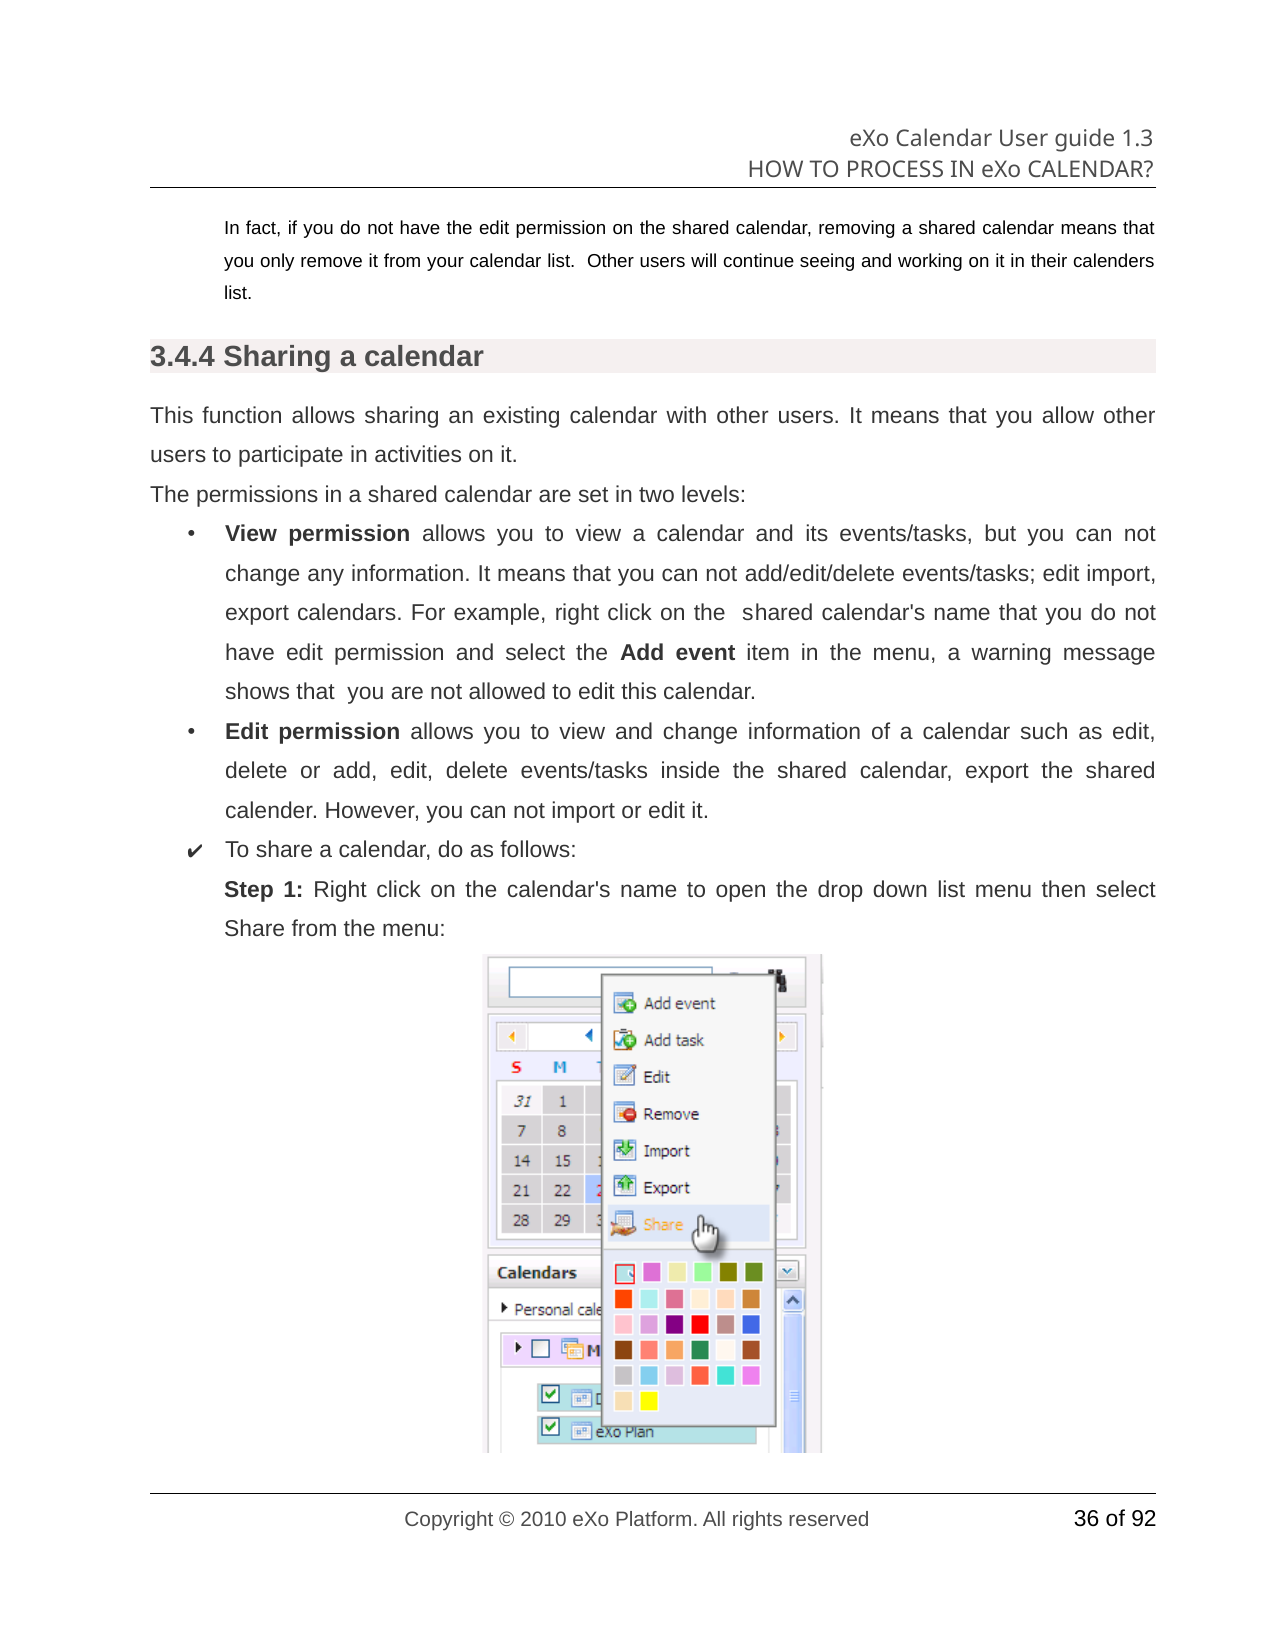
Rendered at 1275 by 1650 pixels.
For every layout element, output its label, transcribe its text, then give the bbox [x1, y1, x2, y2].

picture [482, 954, 825, 1453]
text Step 1: Right click on the calendar's name to open the drop down list menu then select Share from the menu: [224, 876, 1156, 941]
text In fact, if you do not have the edit permission on the shared calendar, removing a shared calendar means that you only remove it from your calendar list. Other users will continue seeing and working on it in their calenders list. [224, 217, 1156, 303]
list Edit permission allows you to view and change information of a calendar such as edit, delete or add, edit, delete events/tasks inside the shared calendar, export the shared calender. However, you can not import or edit it. [187, 718, 1156, 823]
subtitle Sharing a calendar [150, 339, 1156, 373]
list View permission allows you to view a calendar and its events/tasks, but you can not change any information. It means that you can not add/edit/delete events/tasks; edit import, export calendars. For example, right click on the shared calendar's name that you do not have edit permission and select the Add event item in the menu, a warning message shows that you are not allowed to edit this calendar. [187, 520, 1156, 704]
text The permissions in a shared calendar are set in two levels: [150, 481, 1156, 507]
list To share a calendar, do as follows: [187, 836, 1156, 862]
text This function allows sharing an existing calendar with other users. It means that you allow other users to participate in activities on it. [150, 402, 1156, 468]
